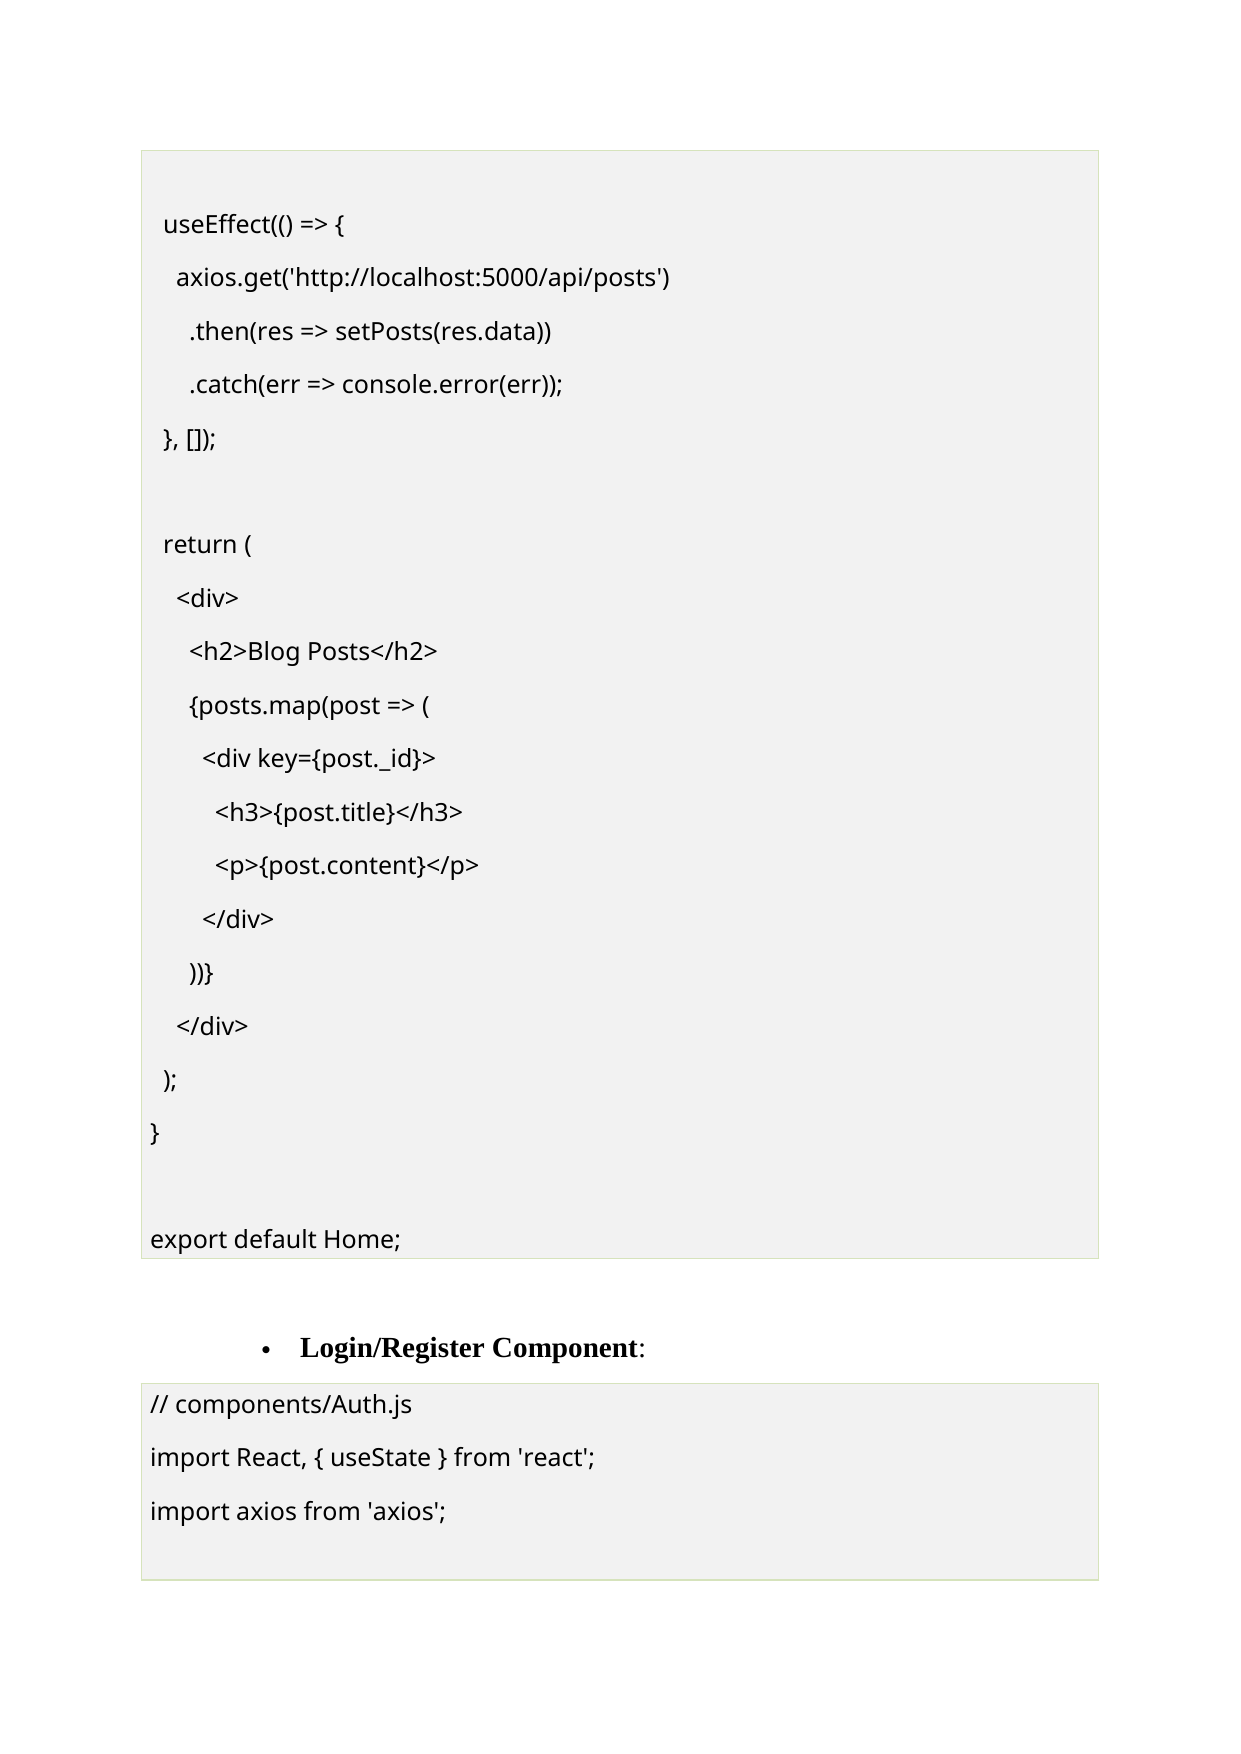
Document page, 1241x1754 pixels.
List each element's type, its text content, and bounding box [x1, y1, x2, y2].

text export default Home; [142, 1219, 1098, 1258]
text {posts.map(post => ( [142, 684, 1098, 722]
text // components/Auth.js [142, 1384, 1098, 1420]
text } [142, 1112, 1098, 1149]
text ))} [142, 952, 1098, 989]
text <p>{post.content}</p> [142, 845, 1098, 882]
text <h2>Blog Posts</h2> [142, 631, 1098, 668]
text .catch(err => console.error(err)); [142, 364, 1098, 401]
list Login/Register Component: [262, 1330, 1090, 1364]
text <h3>{post.title}</h3> [142, 791, 1098, 828]
text }, []); [142, 417, 1098, 454]
text .then(res => setPosts(res.data)) [142, 310, 1098, 347]
text <div key={post._id}> [142, 738, 1098, 775]
text import React, { useState } from 'react'; [142, 1437, 1098, 1474]
text <div> [142, 577, 1098, 615]
text useEffect(() => { [142, 203, 1098, 241]
text </div> [142, 898, 1098, 935]
text </div> [142, 1005, 1098, 1042]
text ); [142, 1058, 1098, 1096]
text axios.get('http://localhost:5000/api/posts') [142, 257, 1098, 294]
text import axios from 'axios'; [142, 1490, 1098, 1527]
text return ( [142, 524, 1098, 561]
